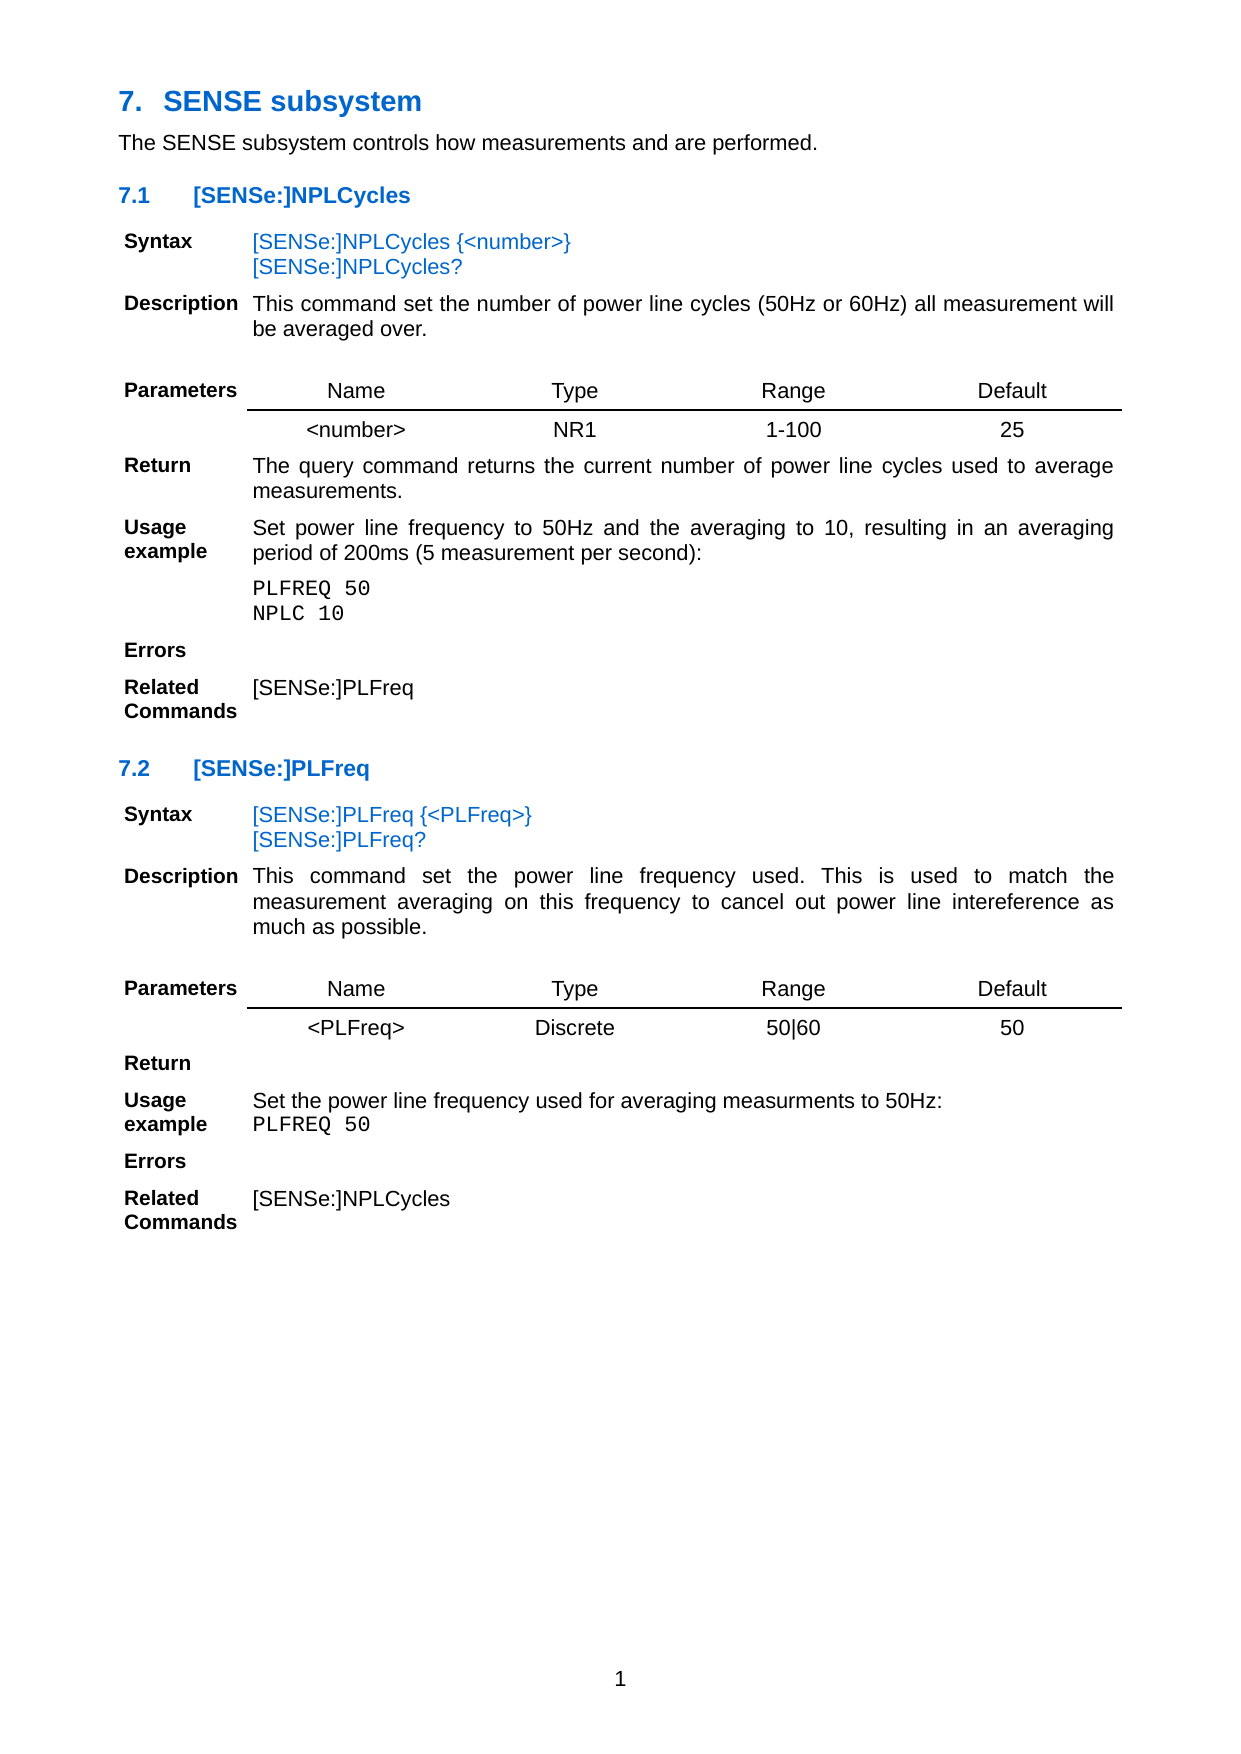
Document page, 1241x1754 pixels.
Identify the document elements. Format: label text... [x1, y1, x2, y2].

table_header Syntax [118, 223, 247, 285]
table_cell Return [118, 448, 247, 509]
table_cell Type [465, 372, 684, 409]
subtitle [SENSe:]NPLCycles [118, 182, 1122, 208]
table_cell This command set the number of power line cycles (50Hz or 60Hz) all measurement will be averaged over. [247, 285, 1122, 372]
table_cell Usage example [118, 1082, 247, 1143]
table_header [SENSe:]PLFreq {<PLFreq>} [SENSe:]PLFreq? [247, 796, 1122, 858]
table_cell Name [247, 372, 465, 409]
table_cell [247, 1144, 1122, 1180]
table_cell [SENSe:]NPLCycles [247, 1180, 1122, 1239]
table_cell Related Commands [118, 1180, 247, 1239]
table_cell Range [684, 372, 903, 409]
table_cell Return [118, 1045, 247, 1082]
table_cell The query command returns the current number of power line cycles used to average measurements. [247, 448, 1122, 509]
text The SENSE subsystem controls how measurements and are performed. [118, 130, 1122, 155]
table_cell Related Commands [118, 669, 247, 728]
table_cell Errors [118, 633, 247, 669]
table_cell Range [684, 970, 903, 1007]
table_header [SENSe:]NPLCycles {<number>} [SENSe:]NPLCycles? [247, 223, 1122, 285]
table_cell Description [118, 858, 247, 970]
subtitle [SENSe:]PLFreq [118, 755, 1122, 781]
table_cell [247, 633, 1122, 669]
table_cell <number> [247, 411, 465, 447]
table_cell Usage example [118, 509, 247, 632]
table_cell Set the power line frequency used for averaging measurments to 50Hz: PLFREQ 50 [247, 1082, 1122, 1143]
table_cell Default [903, 970, 1122, 1007]
table_cell 50 [903, 1009, 1122, 1045]
table_cell 50|60 [684, 1009, 903, 1045]
table_cell Default [903, 372, 1122, 409]
subtitle SENSE subsystem [118, 84, 1122, 118]
table_cell Parameters [118, 372, 247, 447]
table_cell 25 [903, 411, 1122, 447]
table_cell <PLFreq> [247, 1009, 465, 1045]
table_cell Discrete [465, 1009, 684, 1045]
table_cell Description [118, 285, 247, 372]
table_cell Errors [118, 1144, 247, 1180]
table_cell Type [465, 970, 684, 1007]
table_cell Name [247, 970, 465, 1007]
table_cell This command set the power line frequency used. This is used to match the measurement averaging on this frequency to cancel out power line intereference as much as possible. [247, 858, 1122, 970]
table_cell [SENSe:]PLFreq [247, 669, 1122, 728]
table_cell Parameters [118, 970, 247, 1045]
table_header Syntax [118, 796, 247, 858]
table_cell Set power line frequency to 50Hz and the averaging to 10, resulting in an averaging period of 200ms (5 measurement per second): PLFREQ 50 NPLC 10 [247, 509, 1122, 632]
table_cell NR1 [465, 411, 684, 447]
table_cell [247, 1045, 1122, 1082]
table_cell 1-100 [684, 411, 903, 447]
